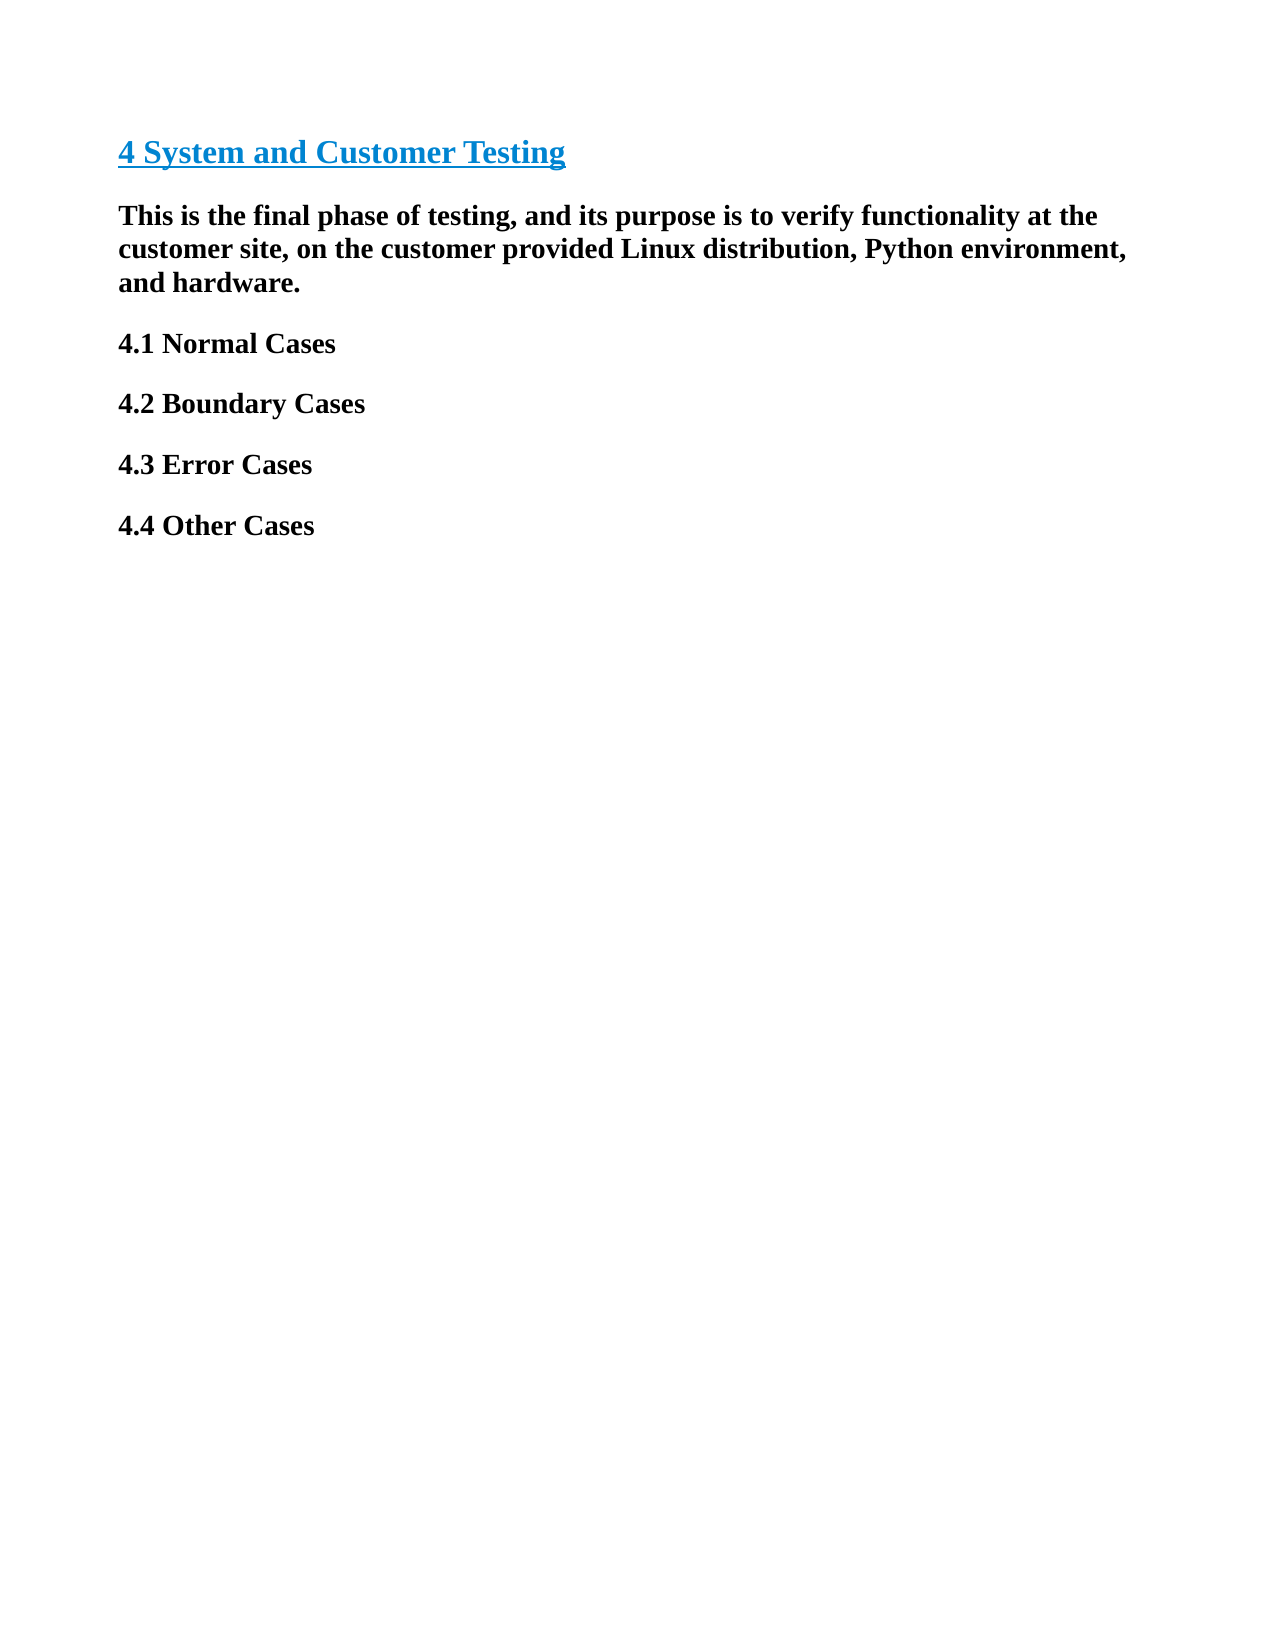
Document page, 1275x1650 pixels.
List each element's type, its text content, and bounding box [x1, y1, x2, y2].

subtitle 4.3 Error Cases [118, 447, 1157, 481]
subtitle 4 System and Customer Testing [118, 133, 1157, 171]
subtitle 4.1 Normal Cases [118, 326, 1157, 359]
subtitle 4.2 Boundary Cases [118, 386, 1157, 420]
subtitle This is the final phase of testing, and its purpose is to verify functionality at the customer site, on the customer provided Linux distribution, Python environment, and hardware. [118, 198, 1157, 299]
subtitle 4.4 Other Cases [118, 508, 1157, 541]
